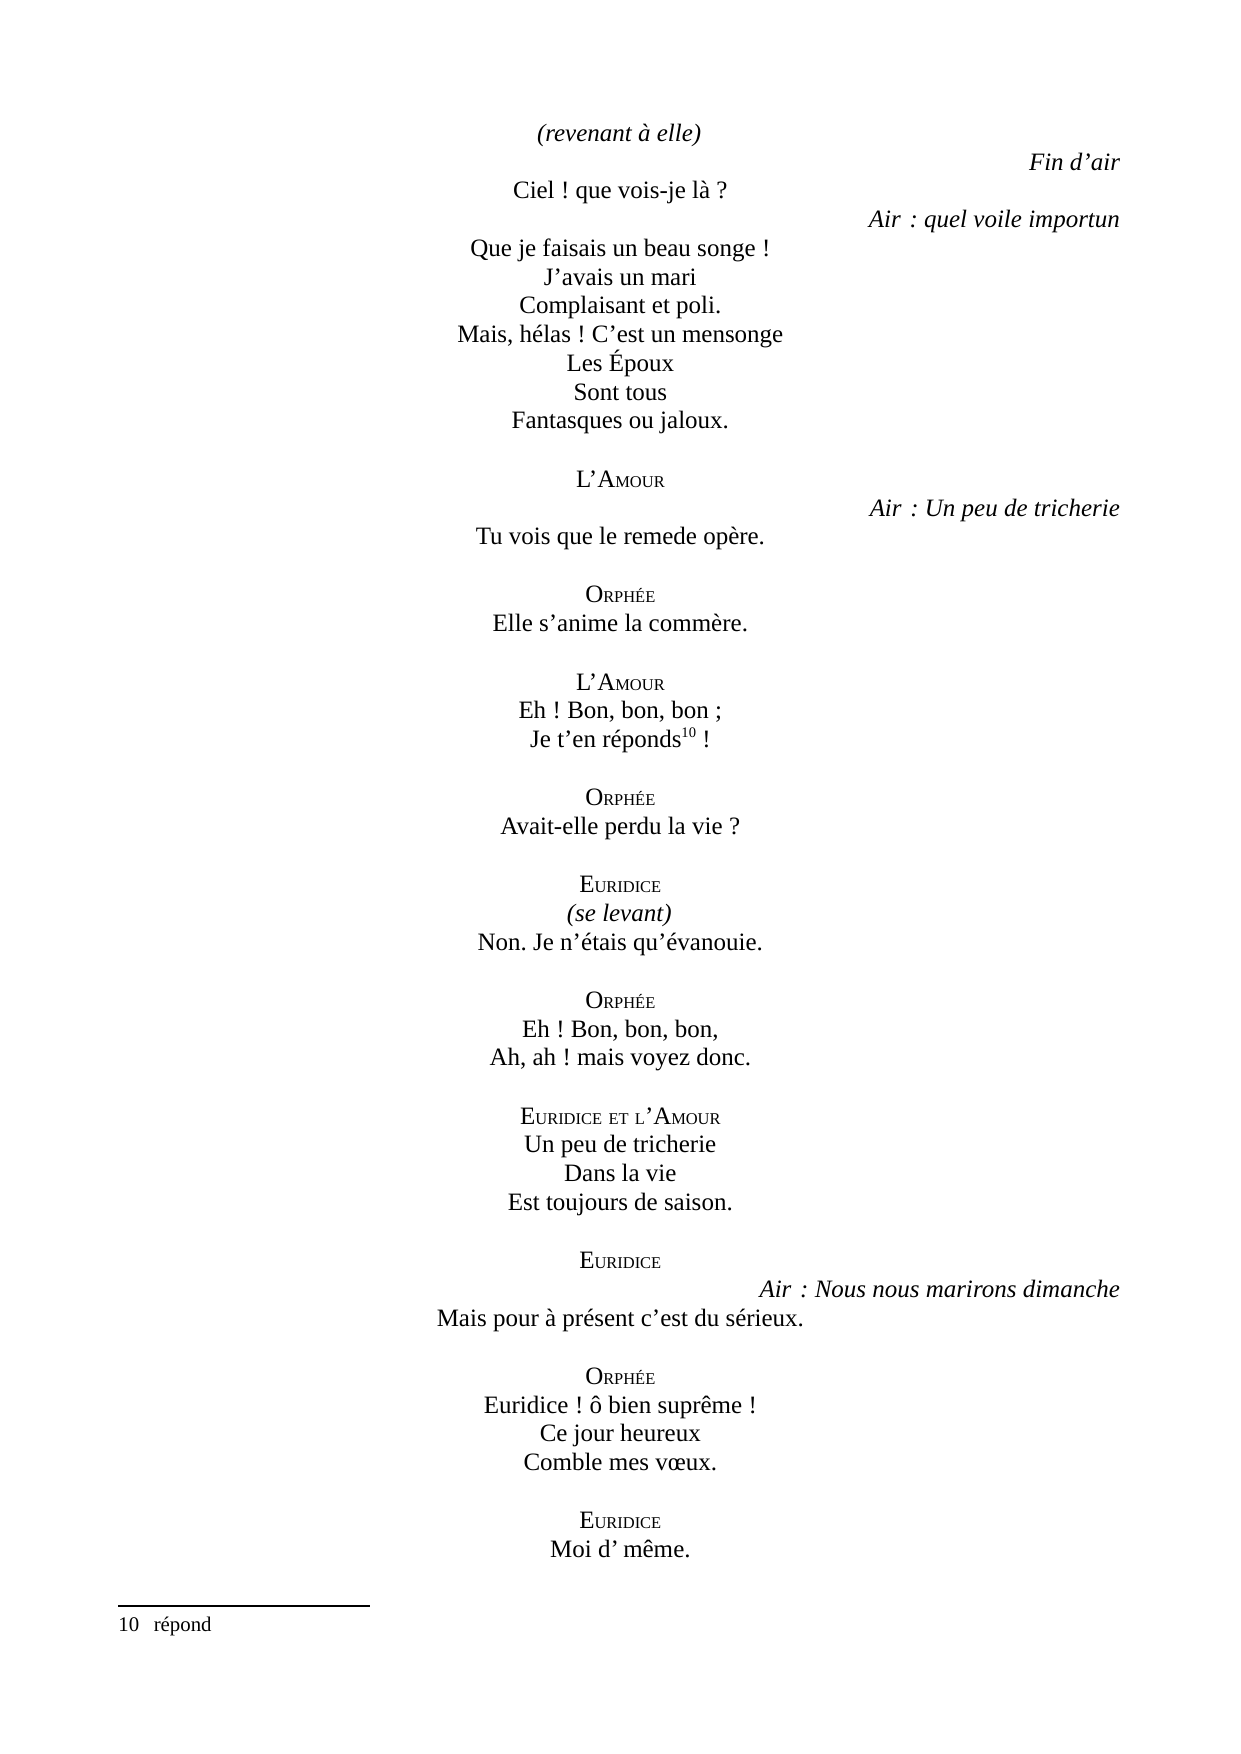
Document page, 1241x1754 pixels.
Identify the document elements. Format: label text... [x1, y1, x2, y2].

text Eh ! Bon, bon, bon ; [118, 695, 1122, 724]
text Sont tous [118, 377, 1122, 406]
text Euridice [118, 1245, 1122, 1274]
text Euridice [118, 1505, 1122, 1534]
text Air : Nous nous marirons dimanche [118, 1274, 1122, 1303]
text répond [118, 1612, 1122, 1636]
text Orphée [118, 579, 1122, 608]
text Euridice ! ô bien suprême ! [118, 1390, 1122, 1418]
text (se levant) [118, 898, 1122, 927]
text (revenant à elle) [118, 118, 1122, 147]
text Elle s’anime la commère. [118, 608, 1122, 637]
text Euridice [118, 869, 1122, 898]
text Complaisant et poli. [118, 291, 1122, 319]
text Ce jour heureux [118, 1418, 1122, 1447]
text Mais pour à présent c’est du sérieux. [118, 1303, 1122, 1331]
text Dans la vie [118, 1158, 1122, 1187]
text Air : Un peu de tricherie [118, 493, 1122, 521]
text Les Époux [118, 348, 1122, 377]
text Orphée [118, 1361, 1122, 1390]
text Tu vois que le remede opère. [118, 521, 1122, 550]
text Orphée [118, 782, 1122, 811]
text Que je faisais un beau songe ! [118, 233, 1122, 262]
text Non. Je n’étais qu’évanouie. [118, 927, 1122, 956]
text Est toujours de saison. [118, 1187, 1122, 1216]
text Avait-elle perdu la vie ? [118, 811, 1122, 840]
text Eh ! Bon, bon, bon, [118, 1014, 1122, 1042]
text Orphée [118, 985, 1122, 1014]
text L’Amour [118, 667, 1122, 695]
text Ah, ah ! mais voyez donc. [118, 1042, 1122, 1071]
text Mais, hélas ! C’est un mensonge [118, 319, 1122, 348]
text Air : quel voile importun [118, 204, 1122, 233]
text Euridice et l’Amour [118, 1101, 1122, 1129]
text Fantasques ou jaloux. [118, 406, 1122, 434]
text Fin d’air [118, 147, 1122, 176]
text Ciel ! que vois-je là ? [118, 176, 1122, 204]
text Comble mes vœux. [118, 1447, 1122, 1476]
text J’avais un mari [118, 262, 1122, 291]
text Je t’en réponds ! [118, 724, 1122, 753]
text Moi d’ même. [118, 1534, 1122, 1563]
text L’Amour [118, 464, 1122, 493]
text Un peu de tricherie [118, 1129, 1122, 1158]
